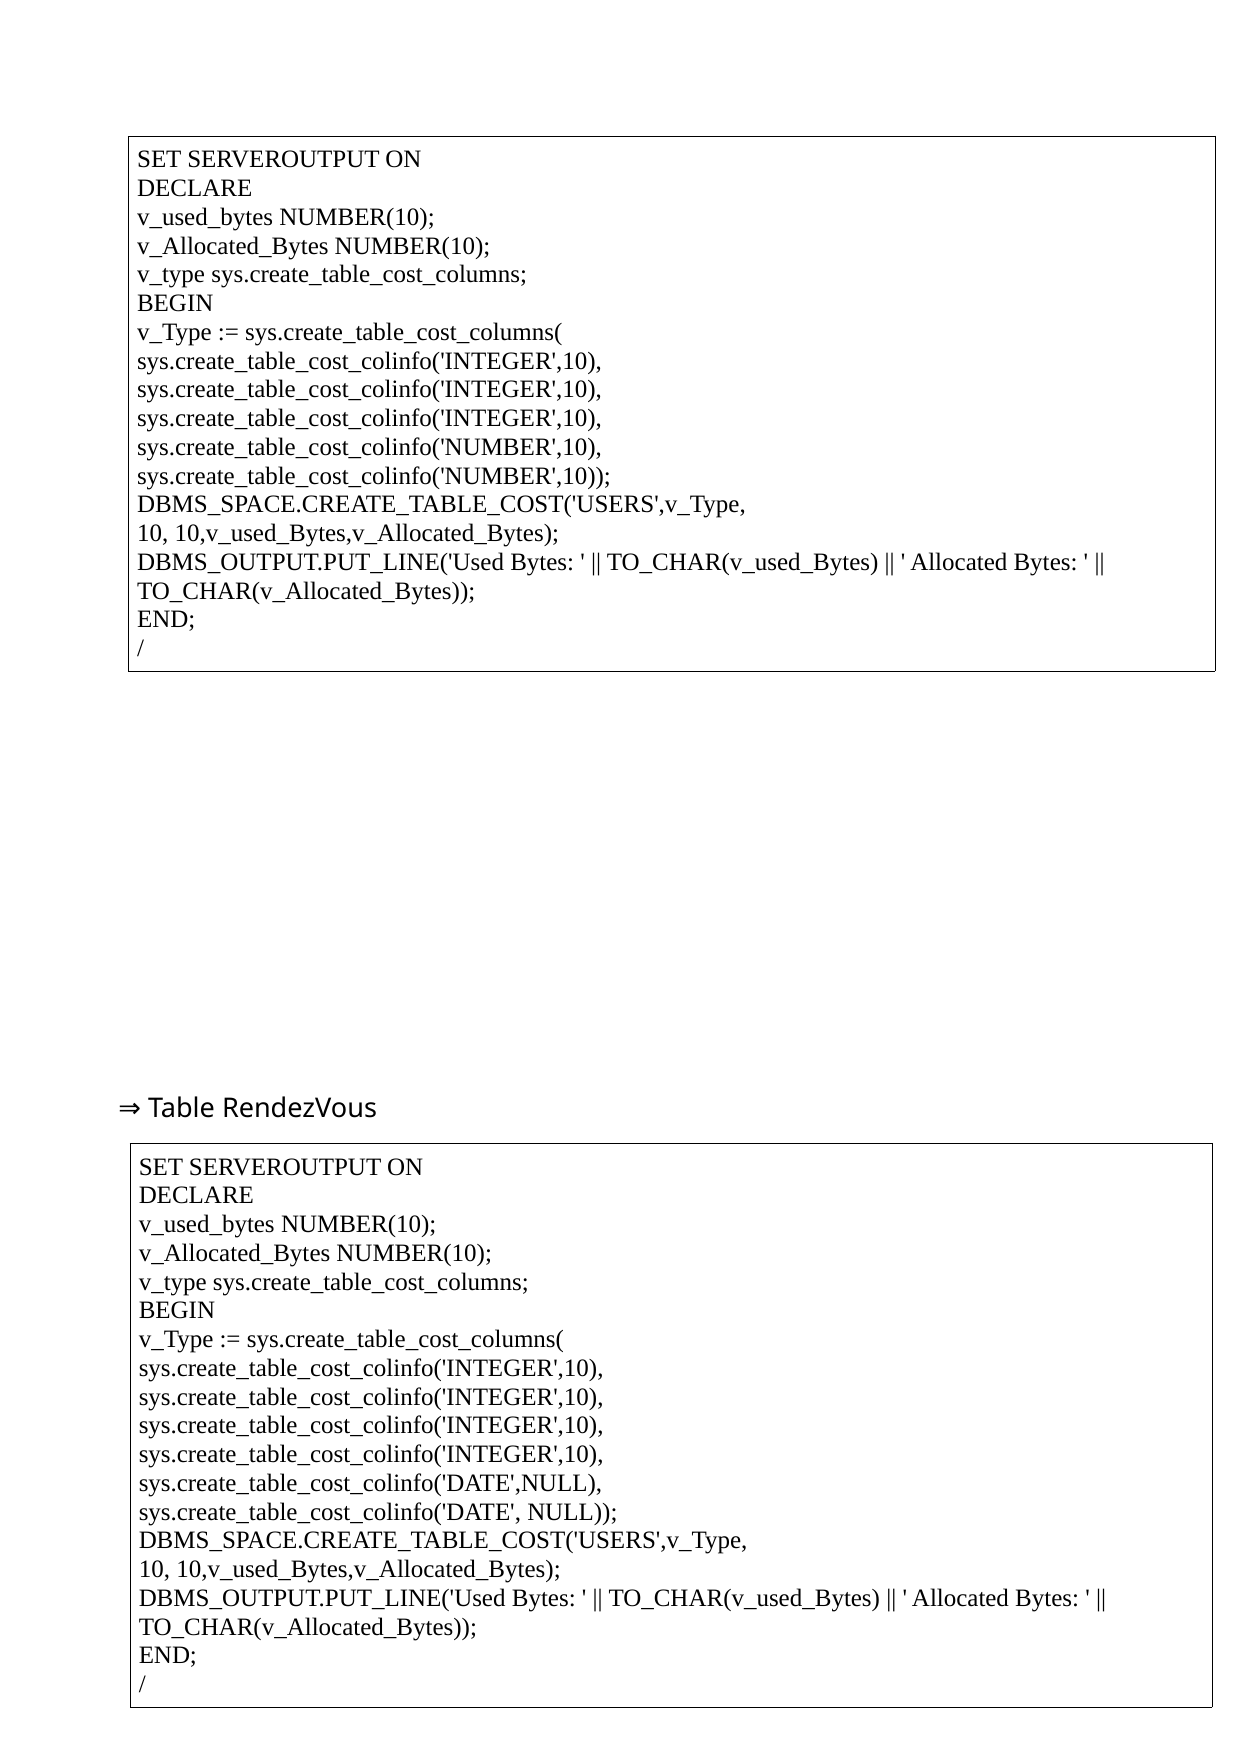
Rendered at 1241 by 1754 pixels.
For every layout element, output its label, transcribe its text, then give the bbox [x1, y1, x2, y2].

text v_Type := sys.create_table_cost_columns( [138, 1324, 1203, 1353]
text v_Allocated_Bytes NUMBER(10); [137, 231, 1206, 259]
text 10, 10,v_used_Bytes,v_Allocated_Bytes); [137, 518, 1206, 547]
text sys.create_table_cost_colinfo('INTEGER',10), [138, 1439, 1203, 1468]
text / [138, 1669, 1203, 1698]
text v_type sys.create_table_cost_columns; [137, 259, 1206, 288]
text v_used_bytes NUMBER(10); [138, 1209, 1203, 1238]
text DBMS_SPACE.CREATE_TABLE_COST('USERS',v_Type, [138, 1526, 1203, 1554]
text 10, 10,v_used_Bytes,v_Allocated_Bytes); [138, 1554, 1203, 1583]
text sys.create_table_cost_colinfo('DATE',NULL), [138, 1468, 1203, 1497]
text v_Allocated_Bytes NUMBER(10); [138, 1238, 1203, 1267]
text sys.create_table_cost_colinfo('INTEGER',10), [137, 403, 1206, 432]
text SET SERVEROUTPUT ON [137, 144, 1206, 173]
text BEGIN [137, 288, 1206, 317]
text END; [138, 1641, 1203, 1669]
text sys.create_table_cost_colinfo('INTEGER',10), [138, 1382, 1203, 1411]
text DBMS_OUTPUT.PUT_LINE('Used Bytes: ' || TO_CHAR(v_used_Bytes) || ' Allocated Bytes: ' || TO_CHAR(v_Allocated_Bytes)); [138, 1583, 1203, 1641]
text v_Type := sys.create_table_cost_columns( [137, 317, 1206, 346]
text sys.create_table_cost_colinfo('NUMBER',10)); [137, 461, 1206, 489]
text sys.create_table_cost_colinfo('INTEGER',10), [138, 1353, 1203, 1382]
text BEGIN [138, 1296, 1203, 1324]
text SET SERVEROUTPUT ON [138, 1152, 1203, 1181]
text ⇒ Table RendezVous [118, 1088, 1122, 1125]
text v_type sys.create_table_cost_columns; [138, 1267, 1203, 1296]
text sys.create_table_cost_colinfo('INTEGER',10), [137, 374, 1206, 403]
text DBMS_SPACE.CREATE_TABLE_COST('USERS',v_Type, [137, 489, 1206, 518]
text sys.create_table_cost_colinfo('DATE', NULL)); [138, 1497, 1203, 1526]
text sys.create_table_cost_colinfo('INTEGER',10), [137, 346, 1206, 374]
text v_used_bytes NUMBER(10); [137, 202, 1206, 231]
text DECLARE [137, 173, 1206, 202]
text END; [137, 604, 1206, 633]
text DBMS_OUTPUT.PUT_LINE('Used Bytes: ' || TO_CHAR(v_used_Bytes) || ' Allocated Bytes: ' || TO_CHAR(v_Allocated_Bytes)); [137, 547, 1206, 604]
text / [137, 633, 1206, 662]
text sys.create_table_cost_colinfo('NUMBER',10), [137, 432, 1206, 461]
text [131, 1144, 1212, 1707]
text DECLARE [138, 1181, 1203, 1209]
text sys.create_table_cost_colinfo('INTEGER',10), [138, 1411, 1203, 1439]
